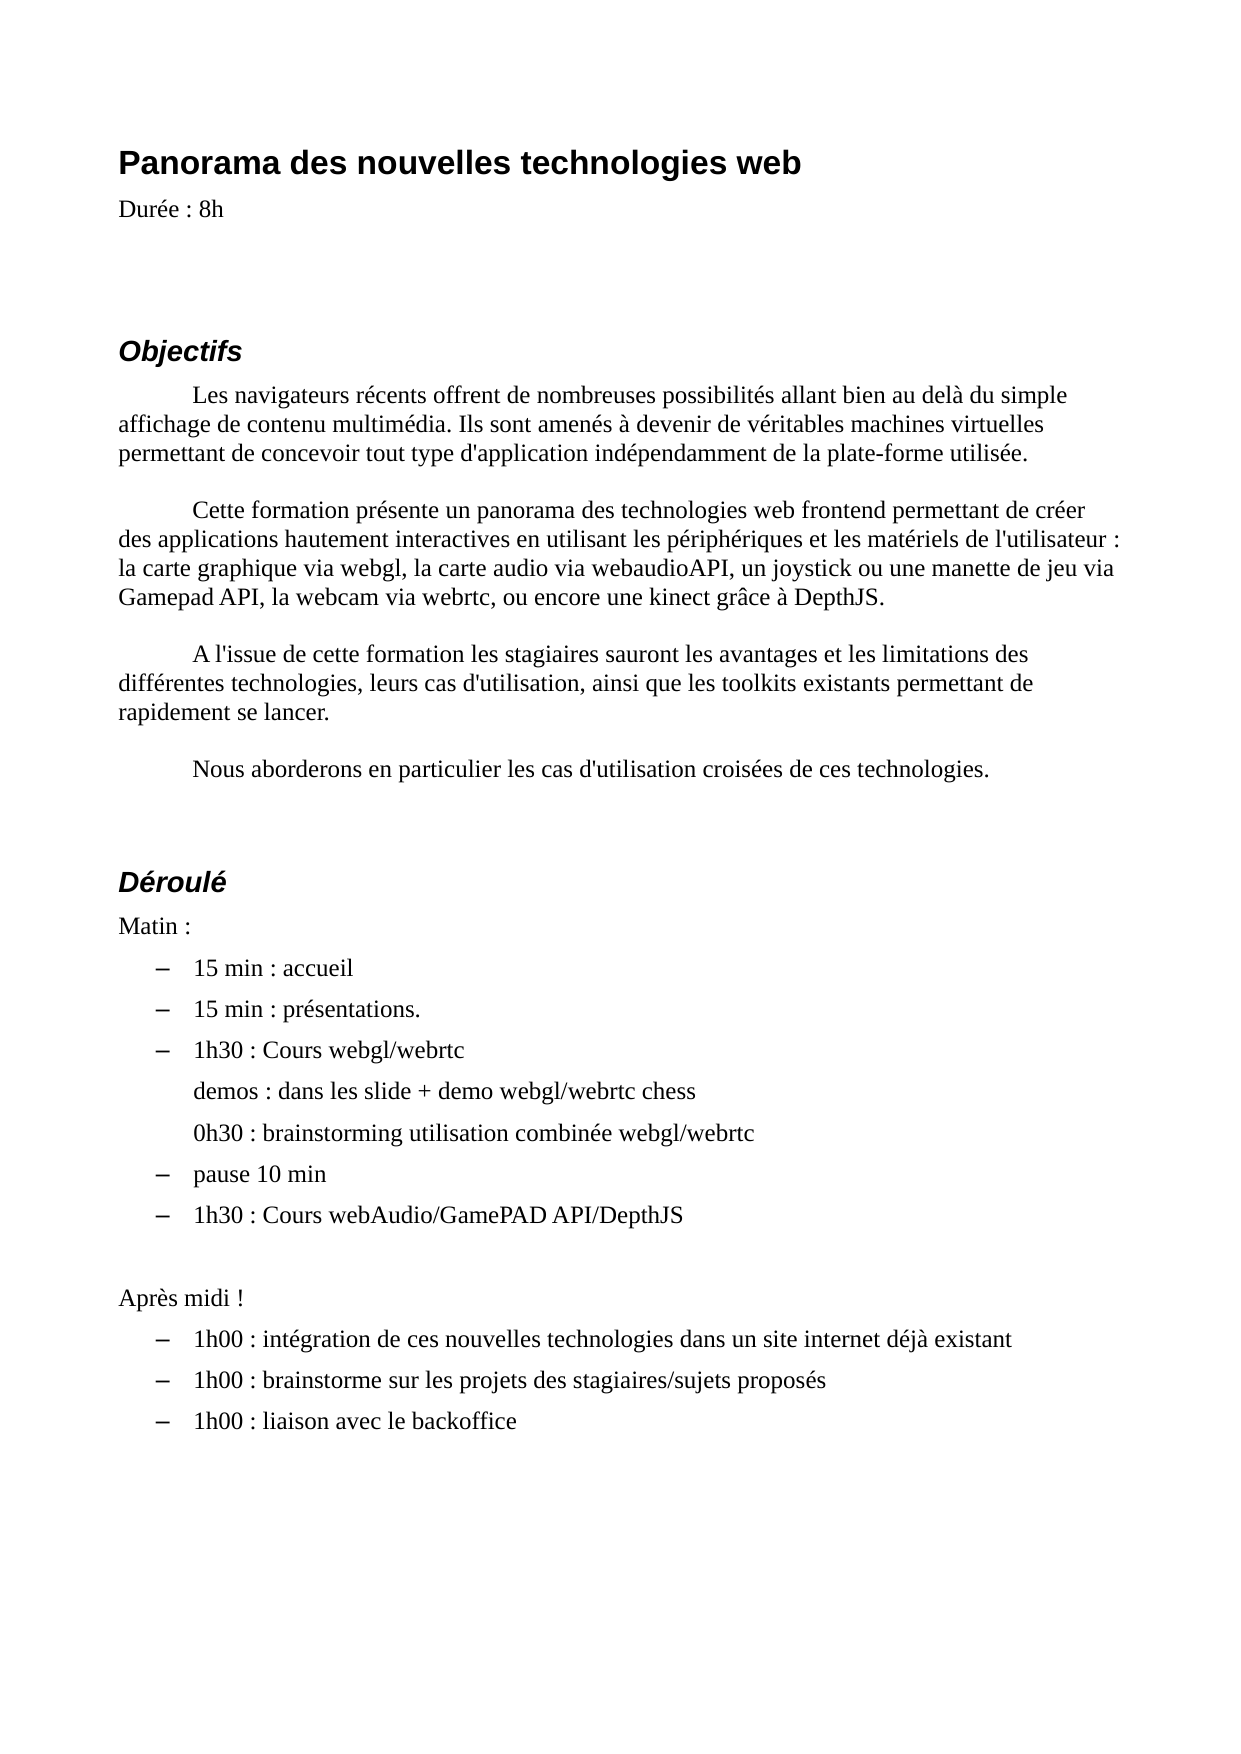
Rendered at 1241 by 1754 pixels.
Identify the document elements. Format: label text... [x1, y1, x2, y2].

list 1h00 : liaison avec le backoffice [156, 1406, 1122, 1435]
list pause 10 min [156, 1159, 1122, 1188]
list 15 min : accueil [156, 953, 1122, 981]
list 1h00 : brainstorme sur les projets des stagiaires/sujets proposés [156, 1365, 1122, 1394]
subtitle Panorama des nouvelles technologies web [118, 143, 1122, 182]
subtitle Objectifs [118, 334, 1122, 368]
text Les navigateurs récents offrent de nombreuses possibilités allant bien au delà du simple affichage de contenu multimédia. Ils sont amenés à devenir de véritables machines virtuelles permettant de concevoir tout type d'application indépendamment de la plate-forme utilisée. [118, 380, 1122, 467]
list 1h00 : intégration de ces nouvelles technologies dans un site internet déjà existant [156, 1324, 1122, 1353]
text Après midi ! [118, 1283, 1122, 1311]
subtitle Déroulé [118, 865, 1122, 899]
list 15 min : présentations. [156, 994, 1122, 1023]
text Matin : [118, 911, 1122, 940]
list demos : dans les slide + demo webgl/webrtc chess [156, 1076, 1122, 1105]
text A l'issue de cette formation les stagiaires sauront les avantages et les limitations des différentes technologies, leurs cas d'utilisation, ainsi que les toolkits existants permettant de rapidement se lancer. [118, 639, 1122, 725]
list 1h30 : Cours webgl/webrtc [156, 1035, 1122, 1064]
text Durée : 8h [118, 194, 1122, 223]
text Nous aborderons en particulier les cas d'utilisation croisées de ces technologies. [118, 754, 1122, 783]
list 1h30 : Cours webAudio/GamePAD API/DepthJS [156, 1200, 1122, 1229]
text Cette formation présente un panorama des technologies web frontend permettant de créer des applications hautement interactives en utilisant les périphériques et les matériels de l'utilisateur : la carte graphique via webgl, la carte audio via webaudioAPI, un joystick ou une manette de jeu via Gamepad API, la webcam via webrtc, ou encore une kinect grâce à DepthJS. [118, 495, 1122, 610]
list 0h30 : brainstorming utilisation combinée webgl/webrtc [156, 1118, 1122, 1146]
